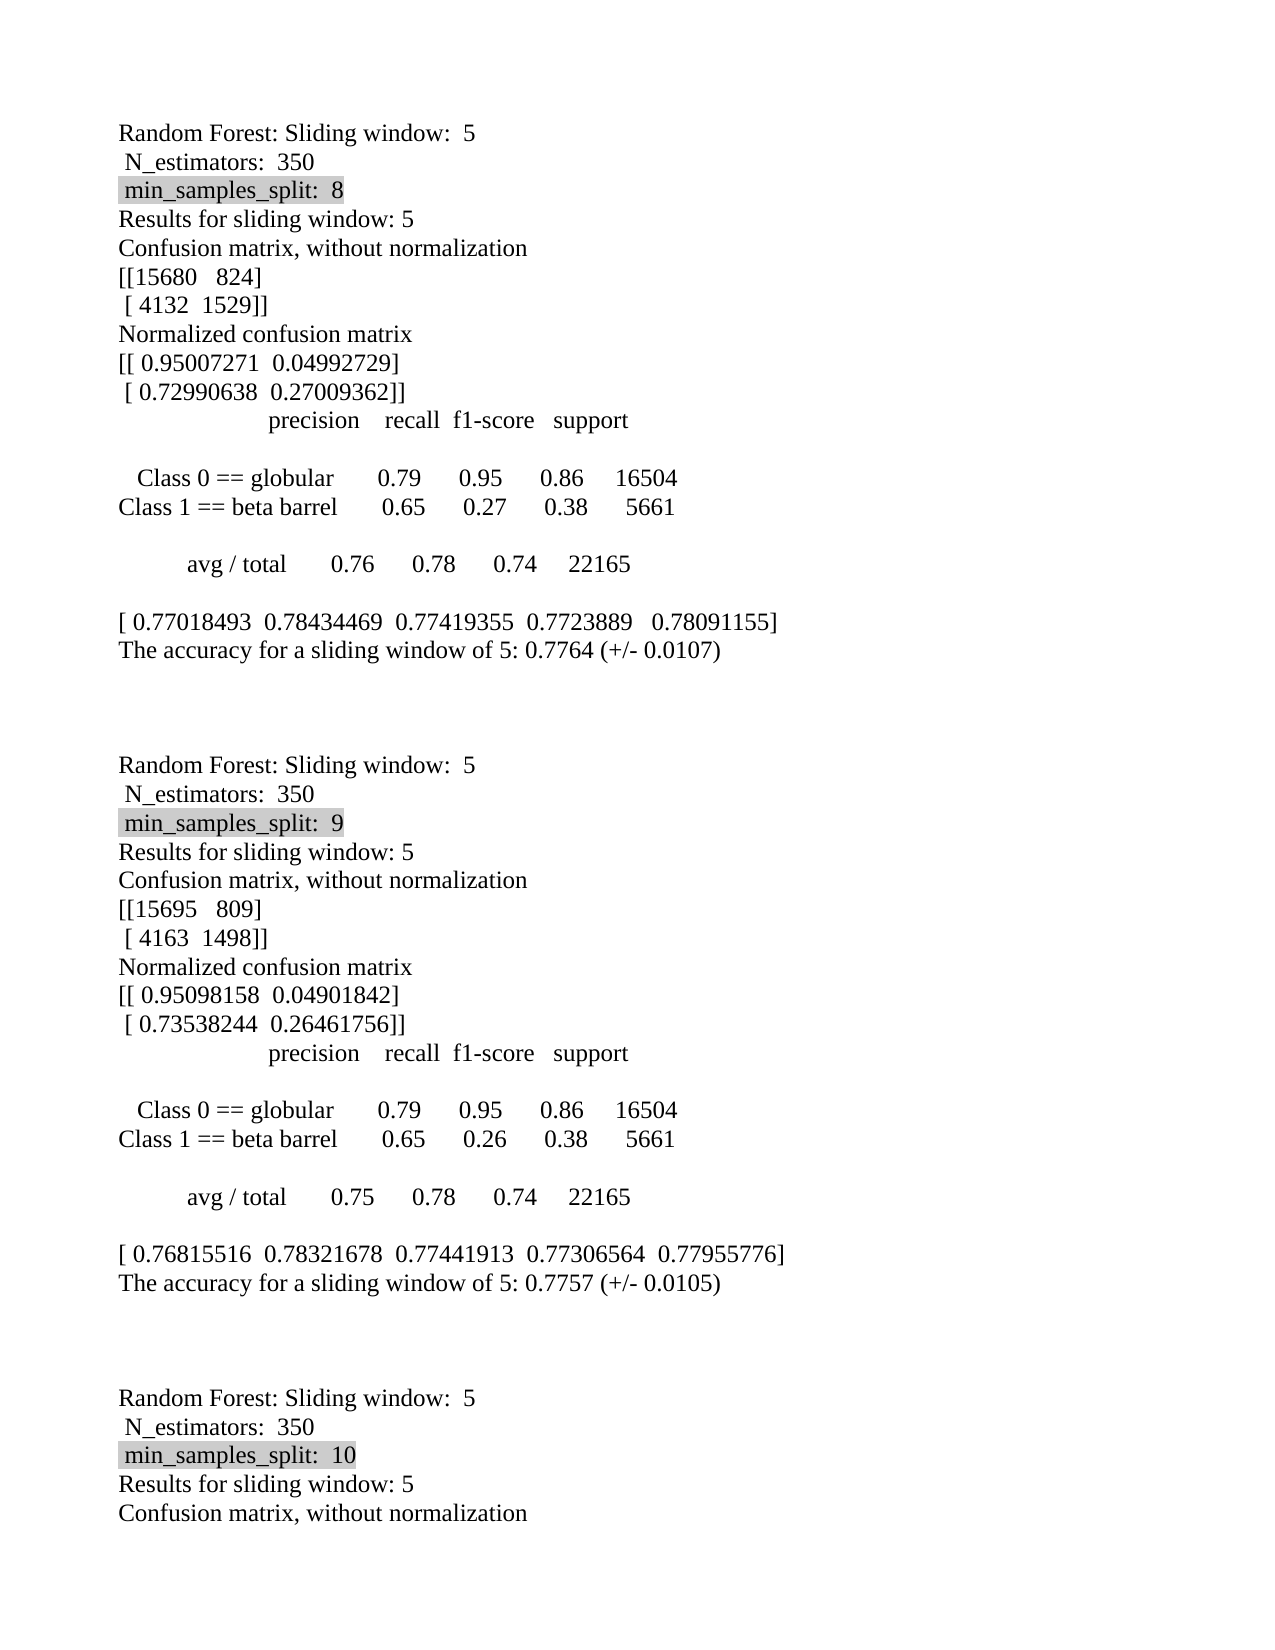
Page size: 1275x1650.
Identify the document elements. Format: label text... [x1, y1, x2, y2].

text avg / total 0.75 0.78 0.74 22165 [118, 1182, 1157, 1211]
text [ 4132 1529]] [118, 291, 1157, 319]
text precision recall f1-score support [118, 406, 1157, 434]
text [ 4163 1498]] [118, 923, 1157, 952]
text Confusion matrix, without normalization [118, 1498, 1157, 1527]
text avg / total 0.76 0.78 0.74 22165 [118, 549, 1157, 578]
text [ 0.72990638 0.27009362]] [118, 377, 1157, 406]
text [[15695 809] [118, 894, 1157, 923]
text min_samples_split: 10 [118, 1441, 1157, 1469]
text Confusion matrix, without normalization [118, 866, 1157, 894]
text Class 0 == globular 0.79 0.95 0.86 16504 [118, 463, 1157, 492]
text Normalized confusion matrix [118, 952, 1157, 981]
text The accuracy for a sliding window of 5: 0.7764 (+/- 0.0107) [118, 636, 1157, 664]
text N_estimators: 350 [118, 147, 1157, 176]
text min_samples_split: 9 [118, 808, 1157, 837]
text Results for sliding window: 5 [118, 204, 1157, 233]
text min_samples_split: 8 [118, 176, 1157, 204]
text [ 0.77018493 0.78434469 0.77419355 0.7723889 0.78091155] [118, 607, 1157, 636]
text Class 0 == globular 0.79 0.95 0.86 16504 [118, 1096, 1157, 1124]
text Random Forest: Sliding window: 5 [118, 751, 1157, 779]
text Confusion matrix, without normalization [118, 233, 1157, 262]
text [[ 0.95007271 0.04992729] [118, 348, 1157, 377]
text Normalized confusion matrix [118, 319, 1157, 348]
text [[15680 824] [118, 262, 1157, 291]
text [[ 0.95098158 0.04901842] [118, 981, 1157, 1009]
text Random Forest: Sliding window: 5 [118, 1383, 1157, 1412]
text Class 1 == beta barrel 0.65 0.26 0.38 5661 [118, 1124, 1157, 1153]
text Results for sliding window: 5 [118, 1469, 1157, 1498]
text Class 1 == beta barrel 0.65 0.27 0.38 5661 [118, 492, 1157, 521]
text [ 0.76815516 0.78321678 0.77441913 0.77306564 0.77955776] [118, 1239, 1157, 1268]
text Random Forest: Sliding window: 5 [118, 118, 1157, 147]
text precision recall f1-score support [118, 1038, 1157, 1067]
text Results for sliding window: 5 [118, 837, 1157, 866]
text N_estimators: 350 [118, 1412, 1157, 1441]
text The accuracy for a sliding window of 5: 0.7757 (+/- 0.0105) [118, 1268, 1157, 1297]
text [ 0.73538244 0.26461756]] [118, 1009, 1157, 1038]
text N_estimators: 350 [118, 779, 1157, 808]
